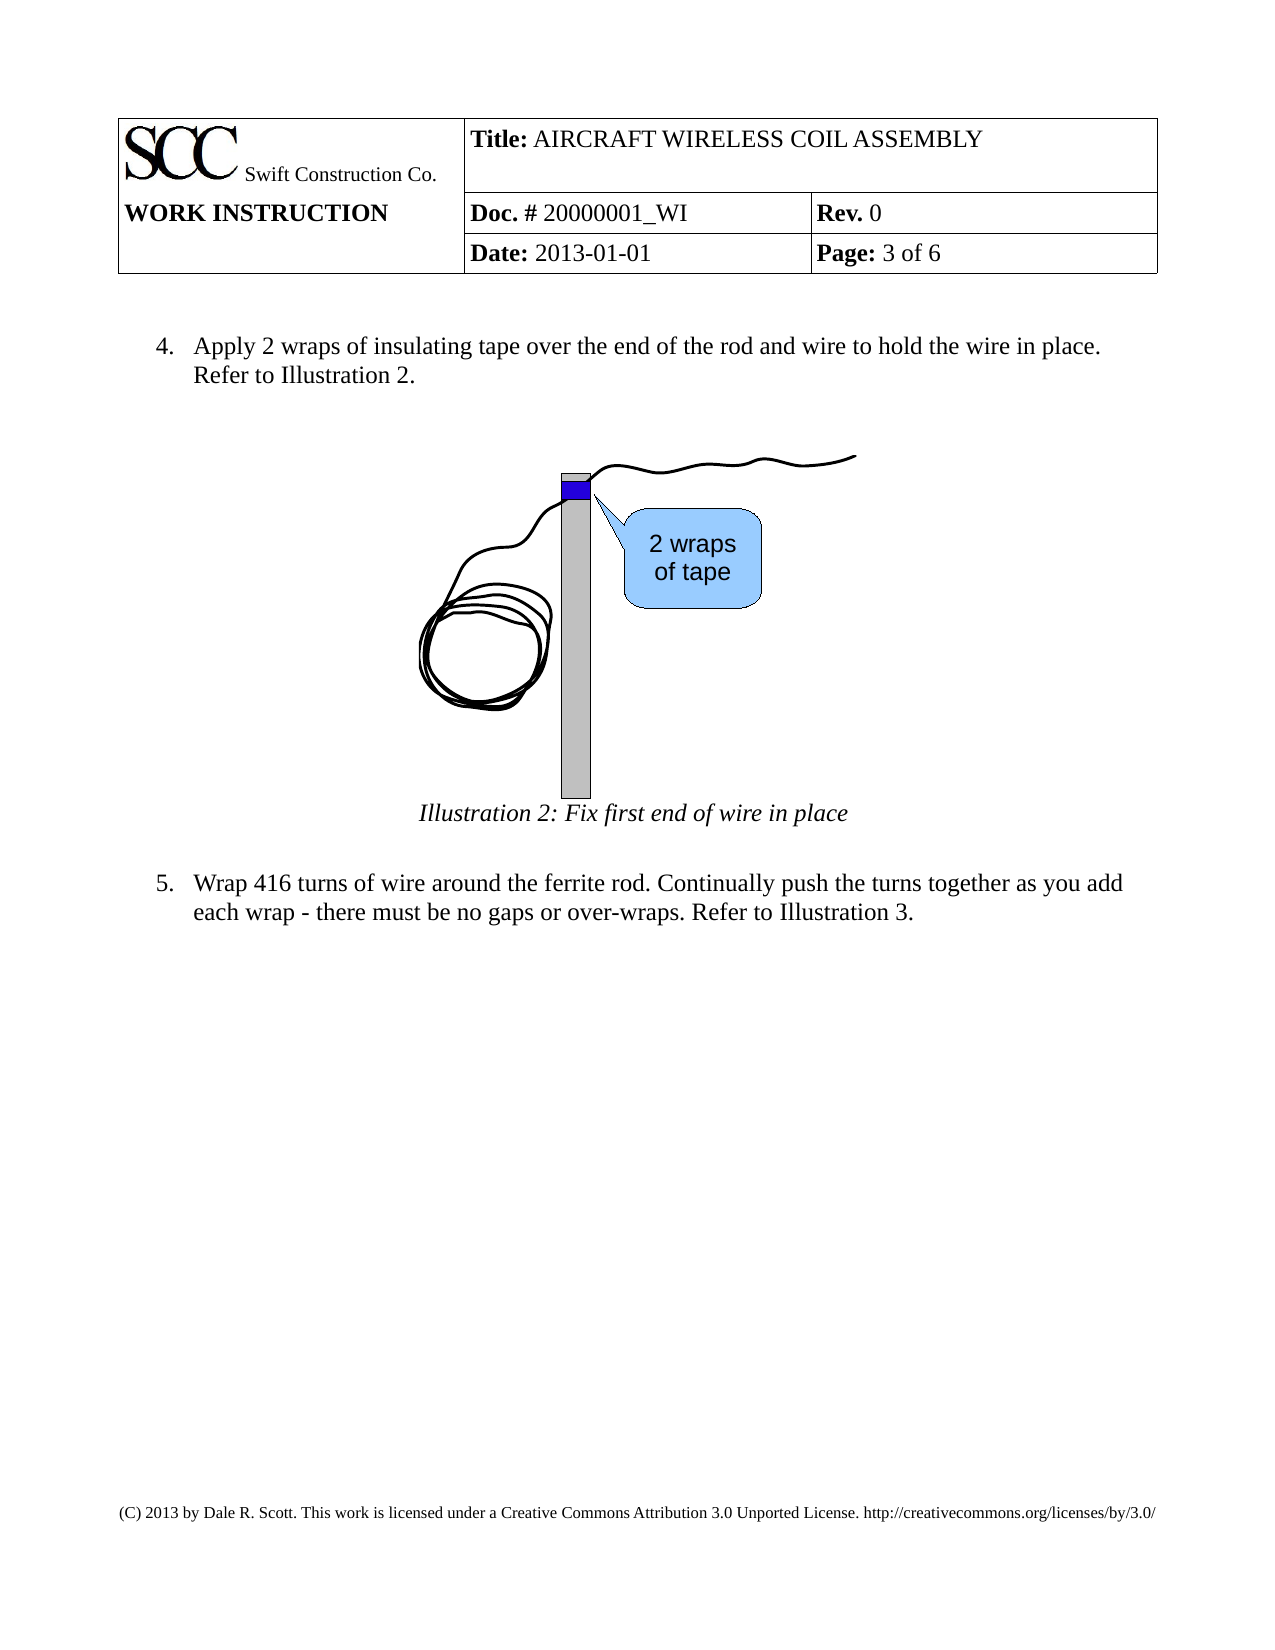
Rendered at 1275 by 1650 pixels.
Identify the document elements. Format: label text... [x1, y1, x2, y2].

text Illustration 2: Fix first end of wire in place [430, 614, 537, 700]
text Illustration 2: Fix first end of wire in place [419, 455, 850, 638]
text Illustration 2: Fix first end of wire in place [445, 607, 527, 623]
text Illustration 2: Fix first end of wire in place [419, 458, 856, 827]
text Illustration 2: Fix first end of wire in place [466, 586, 549, 622]
text Illustration 2: Fix first end of wire in place [456, 597, 546, 657]
list Wrap 416 turns of wire around the ferrite rod. Continually push the turns together as you add each wrap - there must be no gaps or over-wraps. Refer to Illustration 3. [156, 868, 1157, 926]
list Apply 2 wraps of insulating tape over the end of the rod and wire to hold the wire in place. Refer to Illustration 2. [156, 331, 1157, 388]
picture [123, 123, 239, 182]
